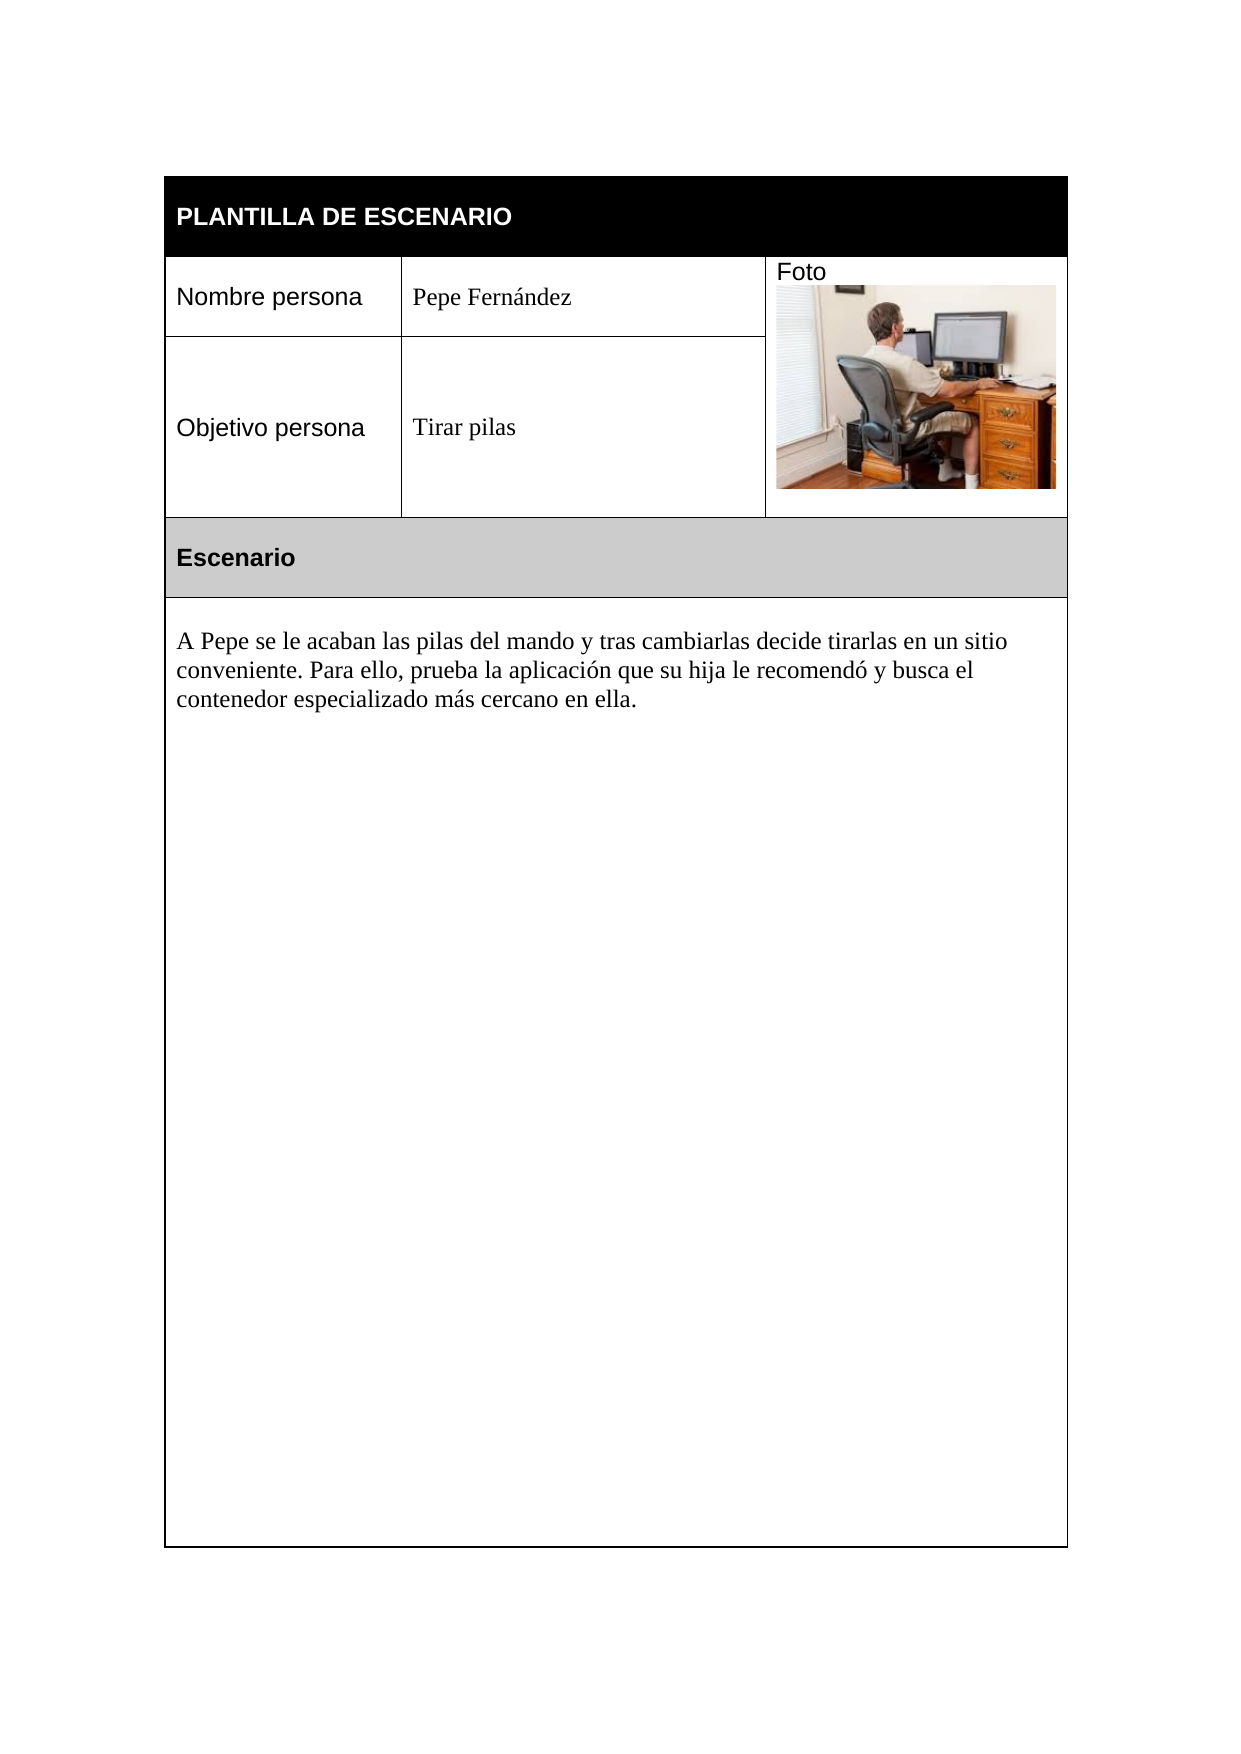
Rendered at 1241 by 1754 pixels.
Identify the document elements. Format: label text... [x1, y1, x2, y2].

picture [776, 285, 1057, 489]
table_cell A Pepe se le acaban las pilas del mando y tras cambiarlas decide tirarlas en un sitio conveniente. Para ello, prueba la aplicación que su hija le recomendó y busca el contenedor especializado más cercano en ella. [166, 598, 1067, 1546]
table_header PLANTILLA DE ESCENARIO [166, 178, 1067, 256]
table_cell Objetivo persona [166, 337, 401, 517]
table_cell Nombre persona [166, 257, 401, 336]
table_cell Escenario [166, 518, 1067, 597]
table_cell Pepe Fernández [402, 257, 765, 336]
table_cell Tirar pilas [402, 337, 765, 517]
table_cell Foto [766, 257, 1067, 517]
